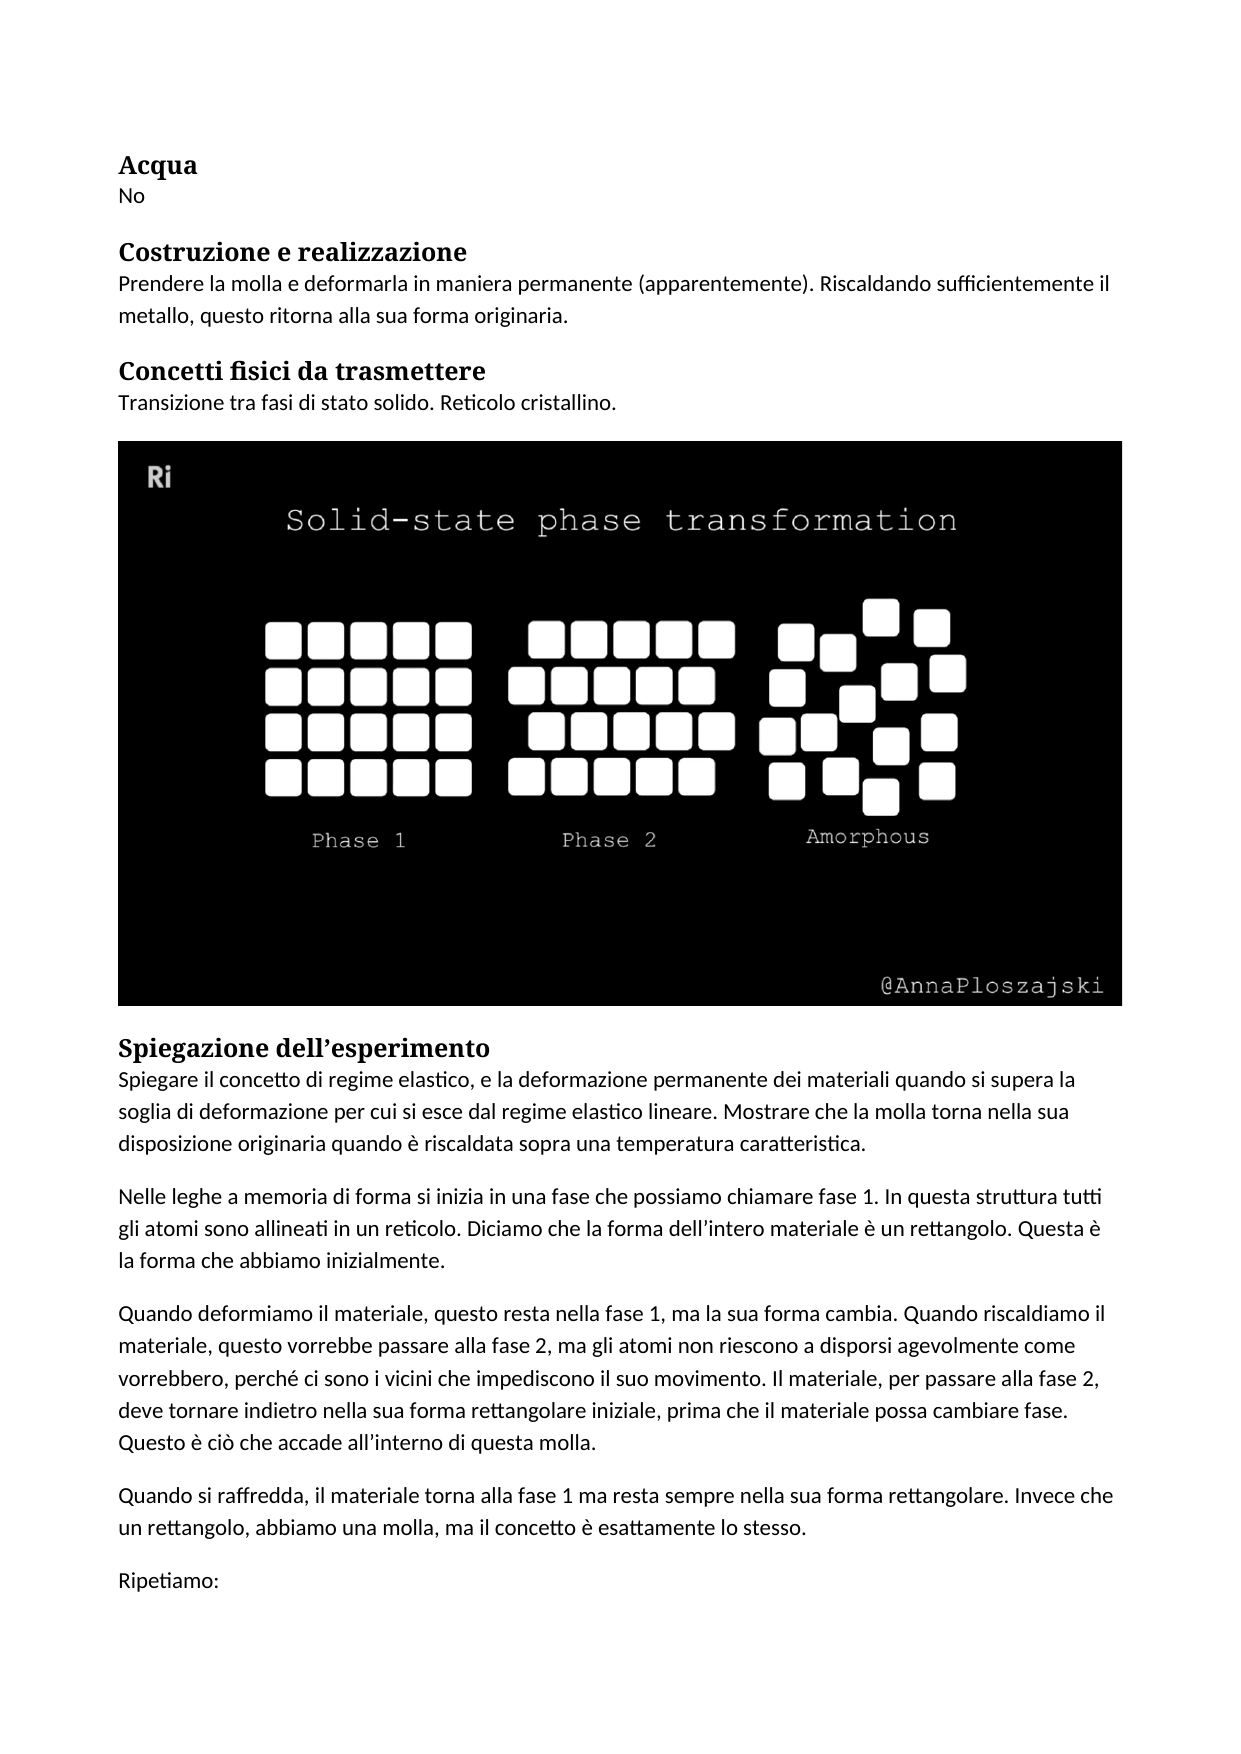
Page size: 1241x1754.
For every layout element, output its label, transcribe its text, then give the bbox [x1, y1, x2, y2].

text No [118, 182, 1122, 210]
text Ripetiamo: [118, 1566, 1122, 1594]
text Spiegare il concetto di regime elastico, e la deformazione permanente dei materiali quando si supera la soglia di deformazione per cui si esce dal regime elastico lineare. Mostrare che la molla torna nella sua disposizione originaria quando è riscaldata sopra una temperatura caratteristica. [118, 1065, 1122, 1157]
subtitle Spiegazione dell’esperimento [118, 1031, 1122, 1065]
subtitle Acqua [118, 148, 1122, 182]
text Prendere la molla e deformarla in maniera permanente (apparentemente). Riscaldando sufficientemente il metallo, questo ritorna alla sua forma originaria. [118, 269, 1122, 329]
text Nelle leghe a memoria di forma si inizia in una fase che possiamo chiamare fase 1. In questa struttura tutti gli atomi sono allineati in un reticolo. Diciamo che la forma dell’intero materiale è un rettangolo. Questa è la forma che abbiamo inizialmente. [118, 1182, 1122, 1274]
subtitle Costruzione e realizzazione [118, 235, 1122, 269]
text Quando si raffredda, il materiale torna alla fase 1 ma resta sempre nella sua forma rettangolare. Invece che un rettangolo, abbiamo una molla, ma il concetto è esattamente lo stesso. [118, 1481, 1122, 1541]
text Quando deformiamo il materiale, questo resta nella fase 1, ma la sua forma cambia. Quando riscaldiamo il materiale, questo vorrebbe passare alla fase 2, ma gli atomi non riescono a disporsi agevolmente come vorrebbero, perché ci sono i vicini che impediscono il suo movimento. Il materiale, per passare alla fase 2, deve tornare indietro nella sua forma rettangolare iniziale, prima che il materiale possa cambiare fase. Questo è ciò che accade all’interno di questa molla. [118, 1299, 1122, 1456]
picture [118, 441, 1123, 1006]
subtitle Concetti fisici da trasmettere [118, 354, 1122, 388]
text Transizione tra fasi di stato solido. Reticolo cristallino. [118, 388, 1122, 416]
